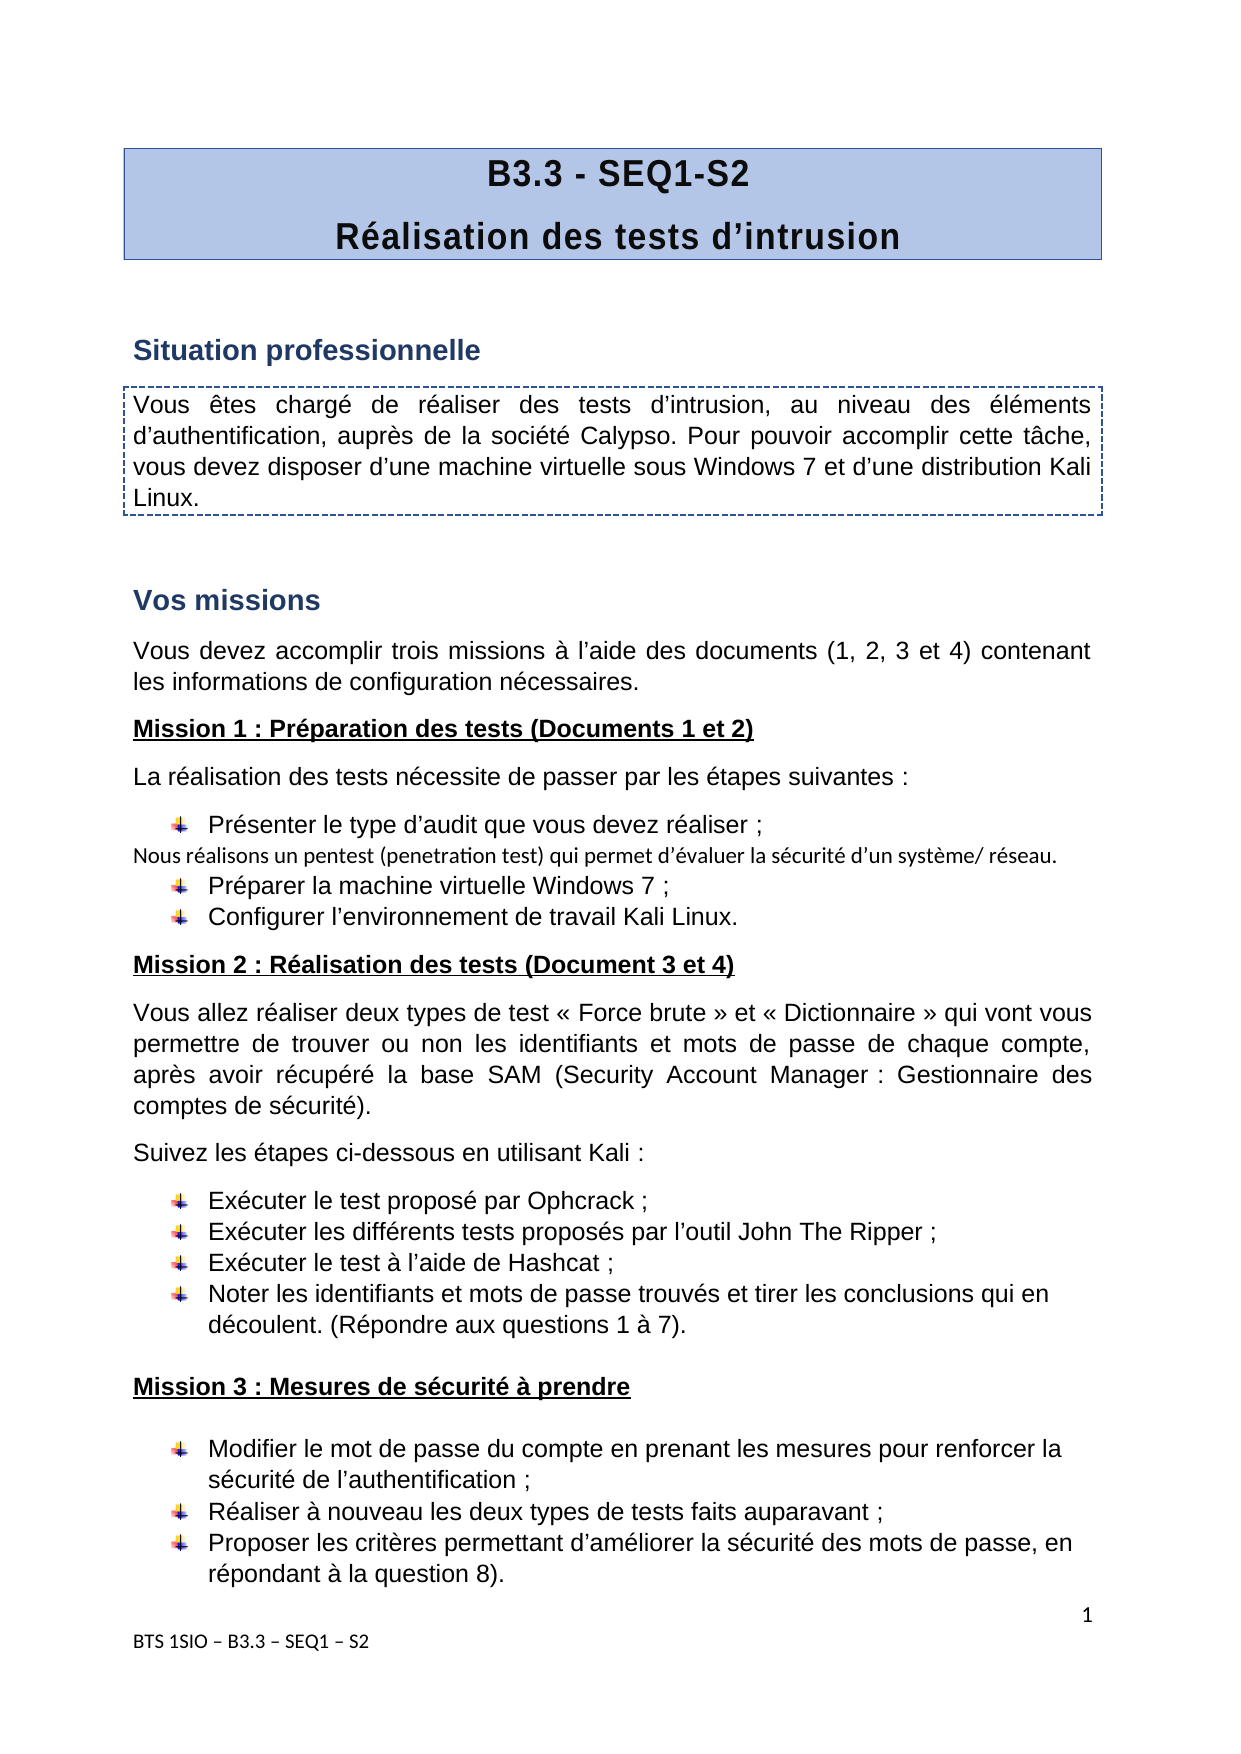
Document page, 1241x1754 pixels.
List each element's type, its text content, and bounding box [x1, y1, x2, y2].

picture [171, 1502, 188, 1520]
list Présenter le type d’audit que vous devez réaliser ; [170, 810, 1092, 839]
list Préparer la machine virtuelle Windows 7 ; [170, 871, 1092, 900]
picture [171, 1192, 188, 1209]
picture [171, 877, 188, 894]
list Exécuter les différents tests proposés par l’outil John The Ripper ; [170, 1217, 1092, 1246]
picture [171, 1254, 188, 1271]
text Mission 2 : Réalisation des tests (Document 3 et 4) [133, 950, 1092, 979]
list Nous réalisons un pentest (penetration test) qui permet d’évaluer la sécurité d’un système/ réseau. [133, 841, 1092, 869]
picture [171, 1533, 188, 1551]
list Exécuter le test proposé par Ophcrack ; [170, 1186, 1092, 1215]
picture [171, 1223, 188, 1240]
text Vous devez accomplir trois missions à l’aide des documents (1, 2, 3 et 4) contenant les informations de configuration nécessaires. [133, 636, 1092, 696]
list Proposer les critères permettant d’améliorer la sécurité des mots de passe, en répondant à la question 8). [170, 1528, 1092, 1587]
picture [171, 1285, 188, 1302]
text Vous allez réaliser deux types de test « Force brute » et « Dictionnaire » qui vont vous permettre de trouver ou non les identifiants et mots de passe de chaque compte, après avoir récupéré la base SAM (Security Account Manager : Gestionnaire des comptes de sécurité). [133, 998, 1092, 1119]
list Mission 3 : Mesures de sécurité à prendre [133, 1372, 1092, 1401]
list Noter les identifiants et mots de passe trouvés et tirer les conclusions qui en découlent. (Répondre aux questions 1 à 7). [170, 1279, 1092, 1339]
list Réaliser à nouveau les deux types de tests faits auparavant ; [170, 1497, 1092, 1525]
list Exécuter le test à l’aide de Hashcat ; [170, 1248, 1092, 1277]
list Configurer l’environnement de travail Kali Linux. [170, 902, 1092, 931]
picture [171, 908, 188, 925]
text La réalisation des tests nécessite de passer par les étapes suivantes : [133, 762, 1092, 791]
text Vos missions [133, 583, 1092, 616]
picture [171, 815, 188, 833]
picture [171, 1440, 188, 1457]
text B3.3 - SEQ1-S2 [125, 149, 1101, 194]
text Suivez les étapes ci-dessous en utilisant Kali : [133, 1138, 1092, 1167]
text Mission 1 : Préparation des tests (Documents 1 et 2) [133, 714, 1092, 743]
text Réalisation des tests d’intrusion [125, 211, 1101, 259]
text Vous êtes chargé de réaliser des tests d’intrusion, au niveau des éléments d’authentification, auprès de la société Calypso. Pour pouvoir accomplir cette tâche, vous devez disposer d’une machine virtuelle sous Windows 7 et d’une distribution Kali Linux. [122, 386, 1103, 516]
list Modifier le mot de passe du compte en prenant les mesures pour renforcer la sécurité de l’authentification ; [170, 1434, 1092, 1494]
text Situation professionnelle [133, 333, 1092, 367]
